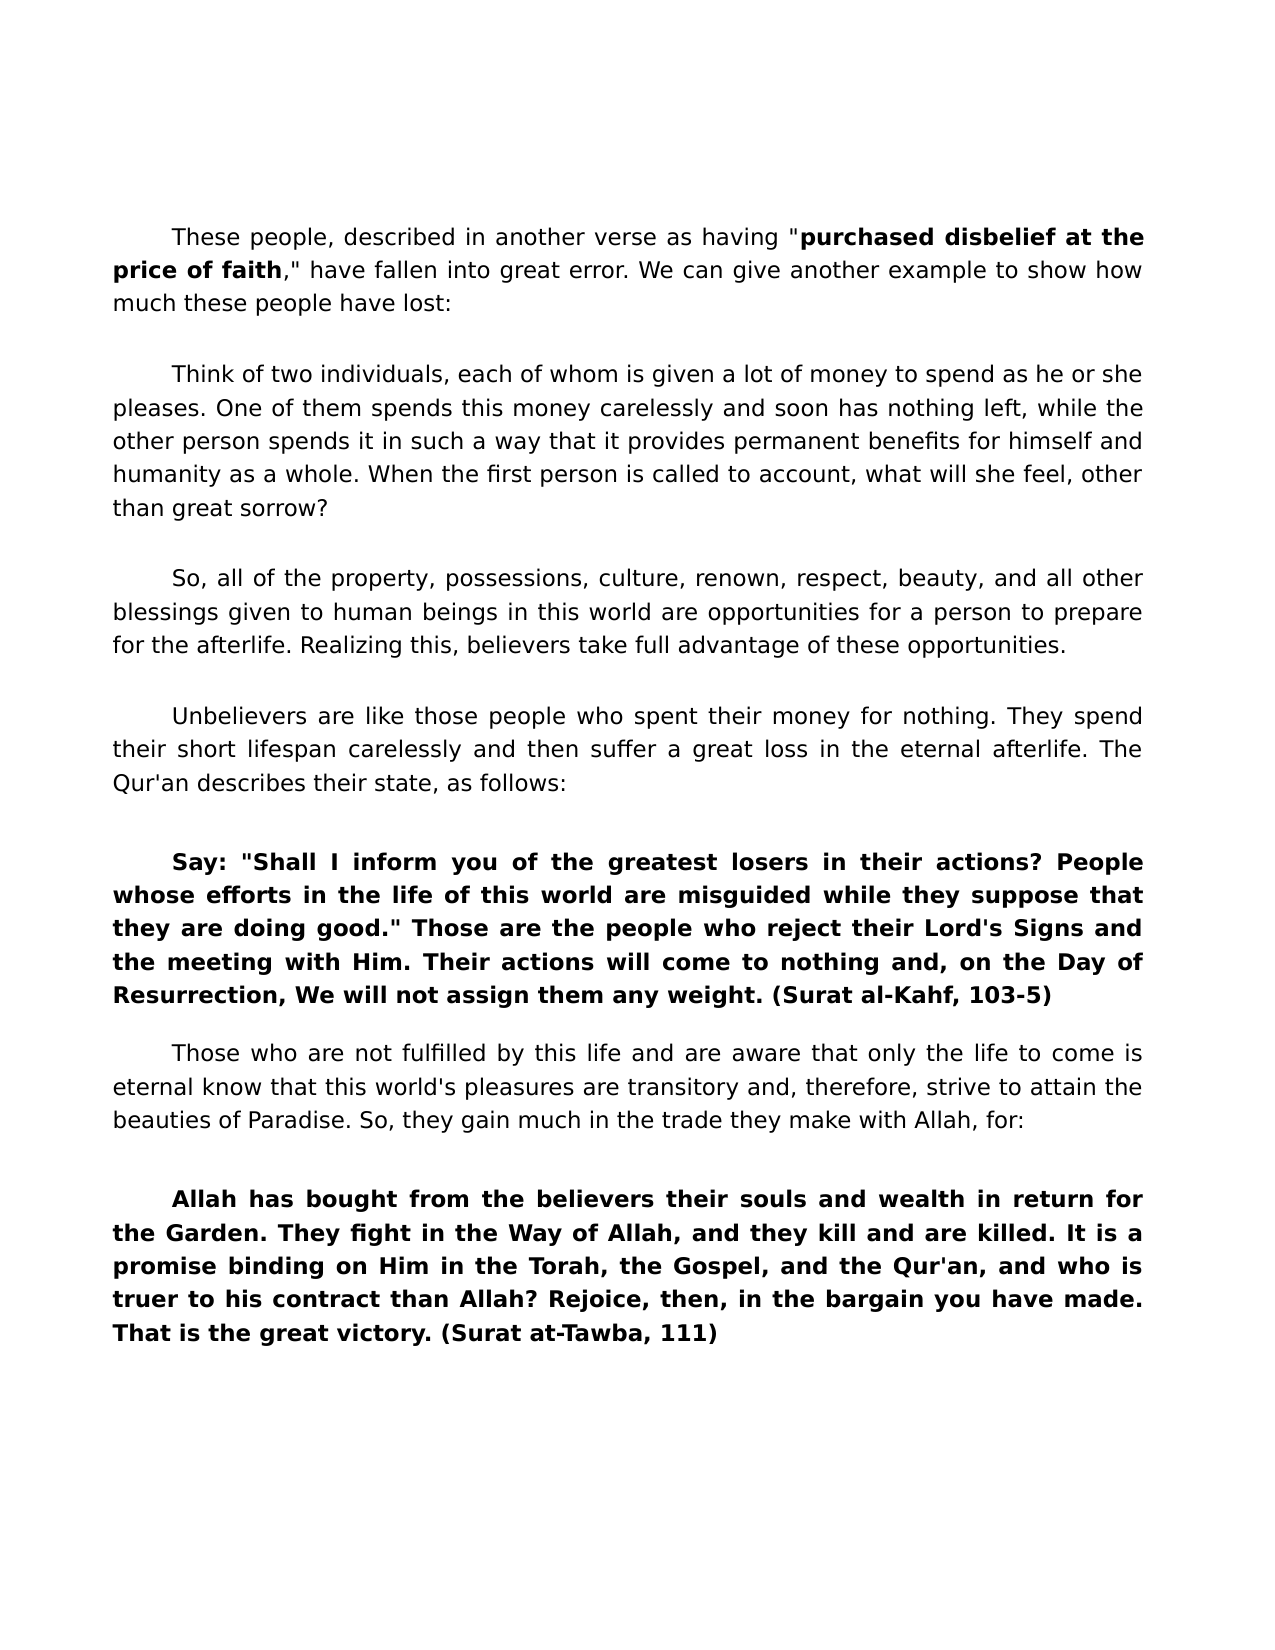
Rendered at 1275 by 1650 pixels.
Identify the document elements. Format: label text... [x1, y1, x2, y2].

text Say: "Shall I inform you of the greatest losers in their actions? People whose efforts in the life of this world are misguided while they suppose that they are doing good." Those are the people who reject their Lord's Signs and the meeting with Him. Their actions will come to nothing and, on the Day of Resurrection, We will not assign them any weight. (Surat al-Kahf, 103-5) [112, 843, 1145, 1010]
text These people, described in another verse as having "purchased disbelief at the price of faith," have fallen into great error. We can give another example to show how much these people have lost: [112, 218, 1145, 318]
text Allah has bought from the believers their souls and wealth in return for the Garden. They fight in the Way of Allah, and they kill and are killed. It is a promise binding on Him in the Torah, the Gospel, and the Qur'an, and who is truer to his contract than Allah? Rejoice, then, in the bargain you have made. That is the great victory. (Surat at-Tawba, 111) [112, 1181, 1145, 1348]
text Think of two individuals, each of whom is given a lot of money to spend as he or she pleases. One of them spends this money carelessly and soon has nothing left, while the other person spends it in such a way that it provides permanent benefits for himself and humanity as a whole. When the first person is called to account, what will she feel, other than great sorrow? [112, 356, 1145, 523]
text So, all of the property, possessions, culture, renown, respect, beauty, and all other blessings given to human beings in this world are opportunities for a person to prepare for the afterlife. Realizing this, believers take full advantage of these opportunities. [112, 560, 1145, 660]
text Those who are not fulfilled by this life and are aware that only the life to come is eternal know that this world's pleasures are transitory and, therefore, strive to attain the beauties of Paradise. So, they gain much in the trade they make with Allah, for: [112, 1035, 1145, 1135]
text Unbelievers are like those people who spent their money for nothing. They spend their short lifespan carelessly and then suffer a great loss in the eternal afterlife. The Qur'an describes their state, as follows: [112, 698, 1145, 798]
